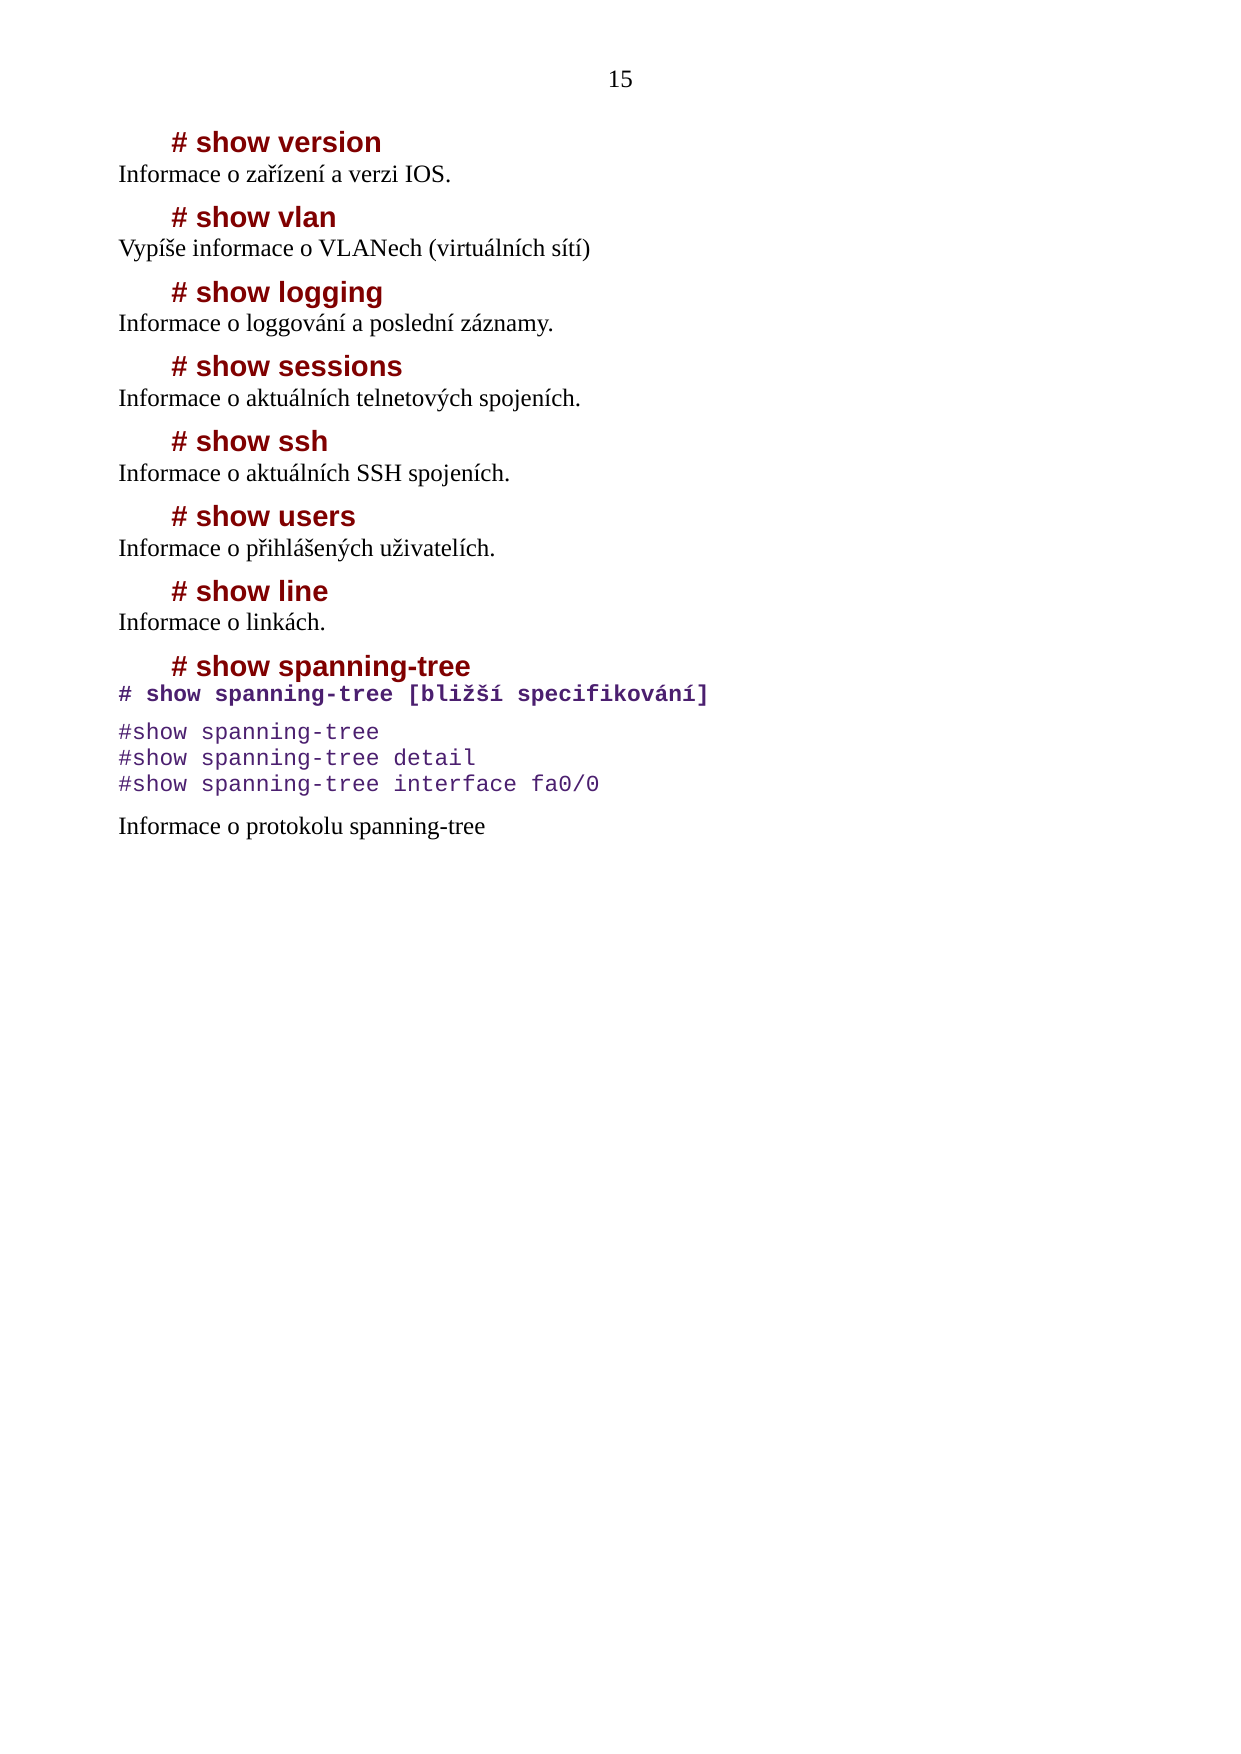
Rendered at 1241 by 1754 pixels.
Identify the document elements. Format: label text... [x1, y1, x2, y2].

subtitle # show sessions [171, 349, 1122, 383]
text Vypíše informace o VLANech (virtuálních sítí) [118, 233, 1122, 262]
text Informace o aktuálních telnetových spojeních. [118, 383, 1122, 412]
text Informace o přihlášených uživatelích. [118, 533, 1122, 561]
subtitle # show spanning-tree [171, 649, 1122, 682]
subtitle # show logging [171, 275, 1122, 308]
text Informace o zařízení a verzi IOS. [118, 159, 1122, 187]
text Informace o aktuálních SSH spojeních. [118, 458, 1122, 487]
text Informace o loggování a poslední záznamy. [118, 308, 1122, 337]
subtitle # show ssh [171, 424, 1122, 458]
subtitle # show version [171, 125, 1122, 159]
text #show spanning-tree #show spanning-tree detail #show spanning-tree interface fa0/0 [118, 721, 1122, 798]
subtitle # show line [171, 574, 1122, 607]
subtitle # show users [171, 499, 1122, 533]
text # show spanning-tree [bližší specifikování] [118, 682, 1122, 708]
text Informace o linkách. [118, 607, 1122, 636]
subtitle # show vlan [171, 200, 1122, 233]
text Informace o protokolu spanning-tree [118, 811, 1122, 840]
